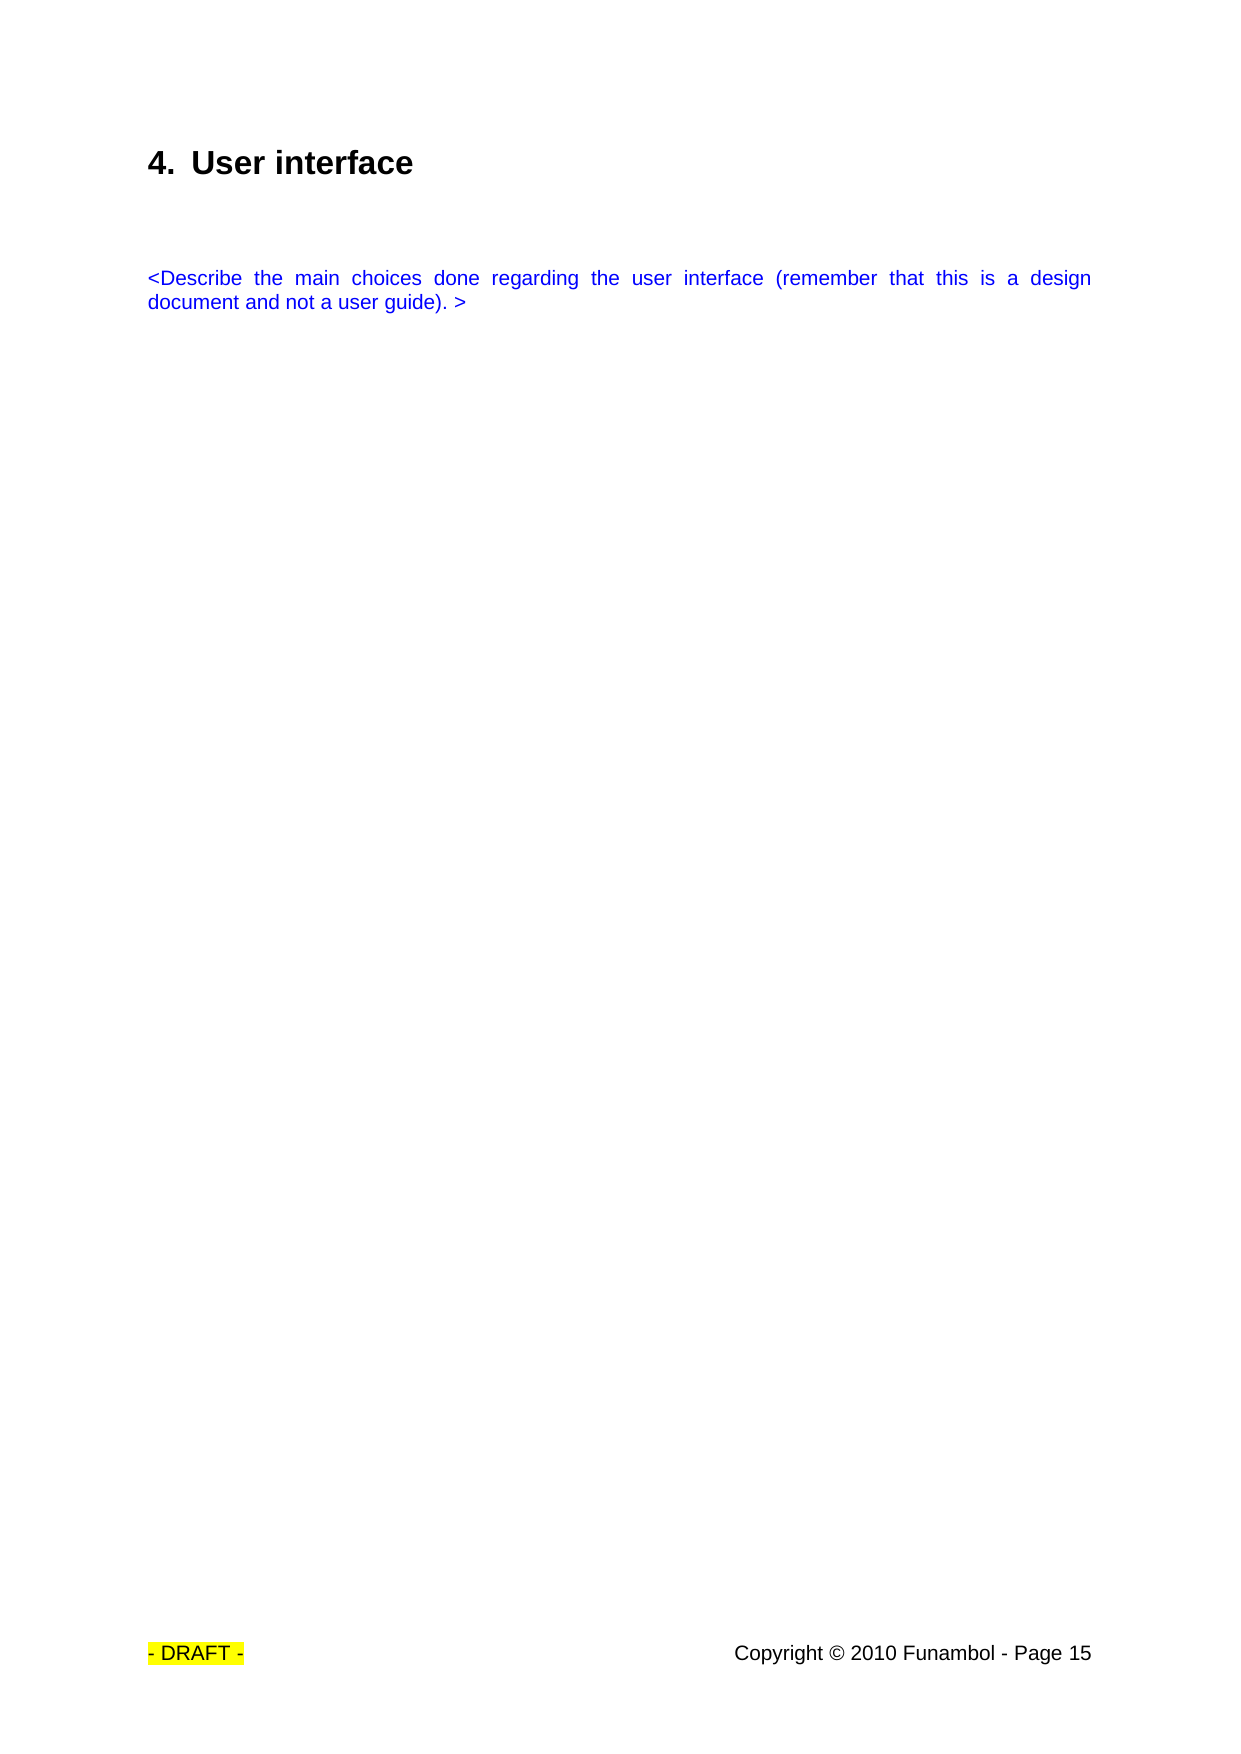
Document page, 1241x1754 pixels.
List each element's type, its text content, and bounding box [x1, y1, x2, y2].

text <Describe the main choices done regarding the user interface (remember that this is a design document and not a user guide). > [148, 267, 1093, 314]
subtitle User interface [148, 144, 1093, 181]
